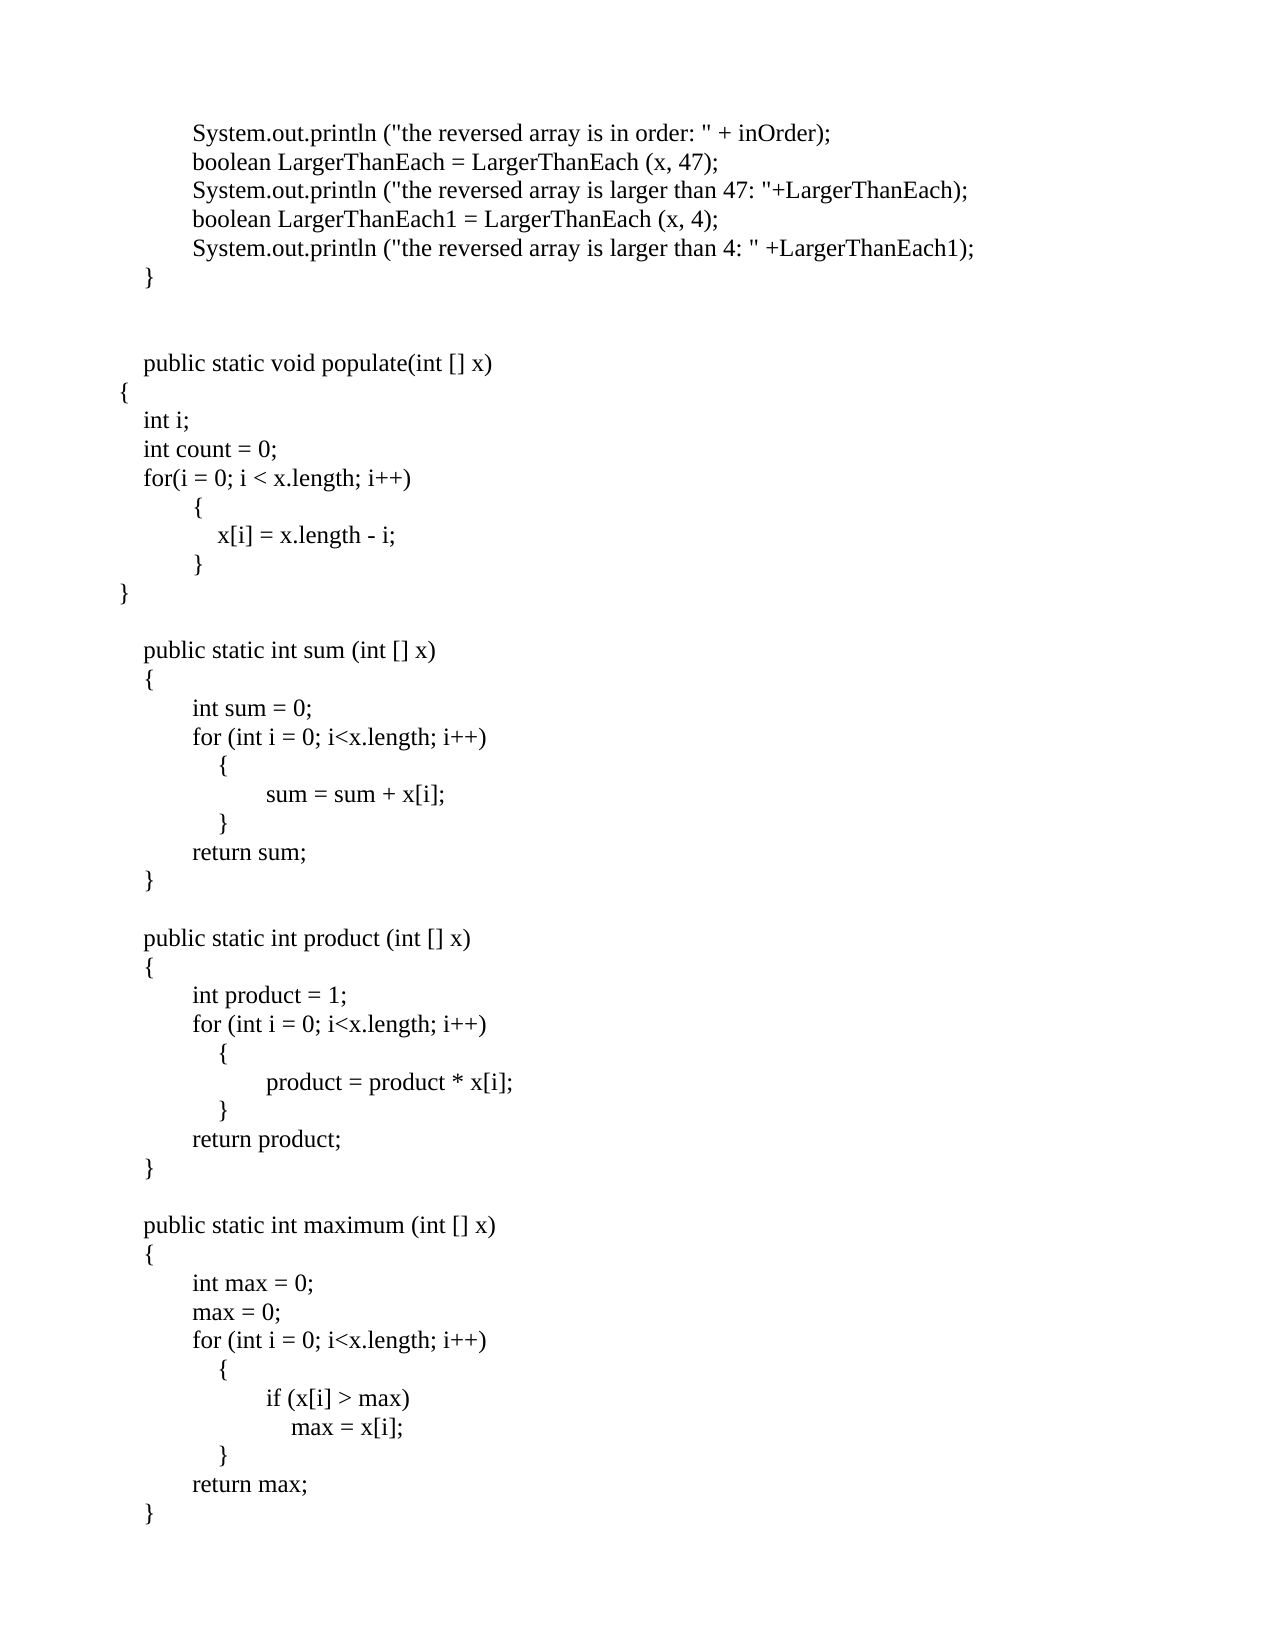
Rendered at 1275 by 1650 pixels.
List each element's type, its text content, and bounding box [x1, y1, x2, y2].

text } [118, 1441, 1157, 1469]
text return sum; [118, 837, 1157, 866]
text public static int product (int [] x) [118, 923, 1157, 952]
text if (x[i] > max) [118, 1383, 1157, 1412]
text } [118, 1498, 1157, 1527]
text { [118, 1038, 1157, 1067]
text } [118, 808, 1157, 837]
text } [118, 549, 1157, 578]
text product = product * x[i]; [118, 1067, 1157, 1096]
text { [118, 952, 1157, 981]
text System.out.println ("the reversed array is in order: " + inOrder); [118, 118, 1157, 147]
text boolean LargerThanEach = LargerThanEach (x, 47); [118, 147, 1157, 176]
text { [118, 1239, 1157, 1268]
text { [118, 1354, 1157, 1383]
text for(i = 0; i < x.length; i++) [118, 463, 1157, 492]
text int count = 0; [118, 434, 1157, 463]
text sum = sum + x[i]; [118, 779, 1157, 808]
text for (int i = 0; i<x.length; i++) [118, 1326, 1157, 1354]
text System.out.println ("the reversed array is larger than 47: "+LargerThanEach); [118, 176, 1157, 204]
text int i; [118, 406, 1157, 434]
text { [118, 664, 1157, 693]
text } [118, 1153, 1157, 1182]
text for (int i = 0; i<x.length; i++) [118, 1009, 1157, 1038]
text } [118, 578, 1157, 607]
text { [118, 751, 1157, 779]
text boolean LargerThanEach1 = LargerThanEach (x, 4); [118, 204, 1157, 233]
text } [118, 1096, 1157, 1124]
text max = 0; [118, 1297, 1157, 1326]
text { [118, 492, 1157, 521]
text for (int i = 0; i<x.length; i++) [118, 722, 1157, 751]
text return product; [118, 1124, 1157, 1153]
text System.out.println ("the reversed array is larger than 4: " +LargerThanEach1); [118, 233, 1157, 262]
text x[i] = x.length - i; [118, 521, 1157, 549]
text public static int maximum (int [] x) [118, 1211, 1157, 1239]
text return max; [118, 1469, 1157, 1498]
text int product = 1; [118, 981, 1157, 1009]
text public static int sum (int [] x) [118, 636, 1157, 664]
text { [118, 377, 1157, 406]
text } [118, 262, 1157, 291]
text } [118, 866, 1157, 894]
text int max = 0; [118, 1268, 1157, 1297]
text max = x[i]; [118, 1412, 1157, 1441]
text int sum = 0; [118, 693, 1157, 722]
text public static void populate(int [] x) [118, 348, 1157, 377]
